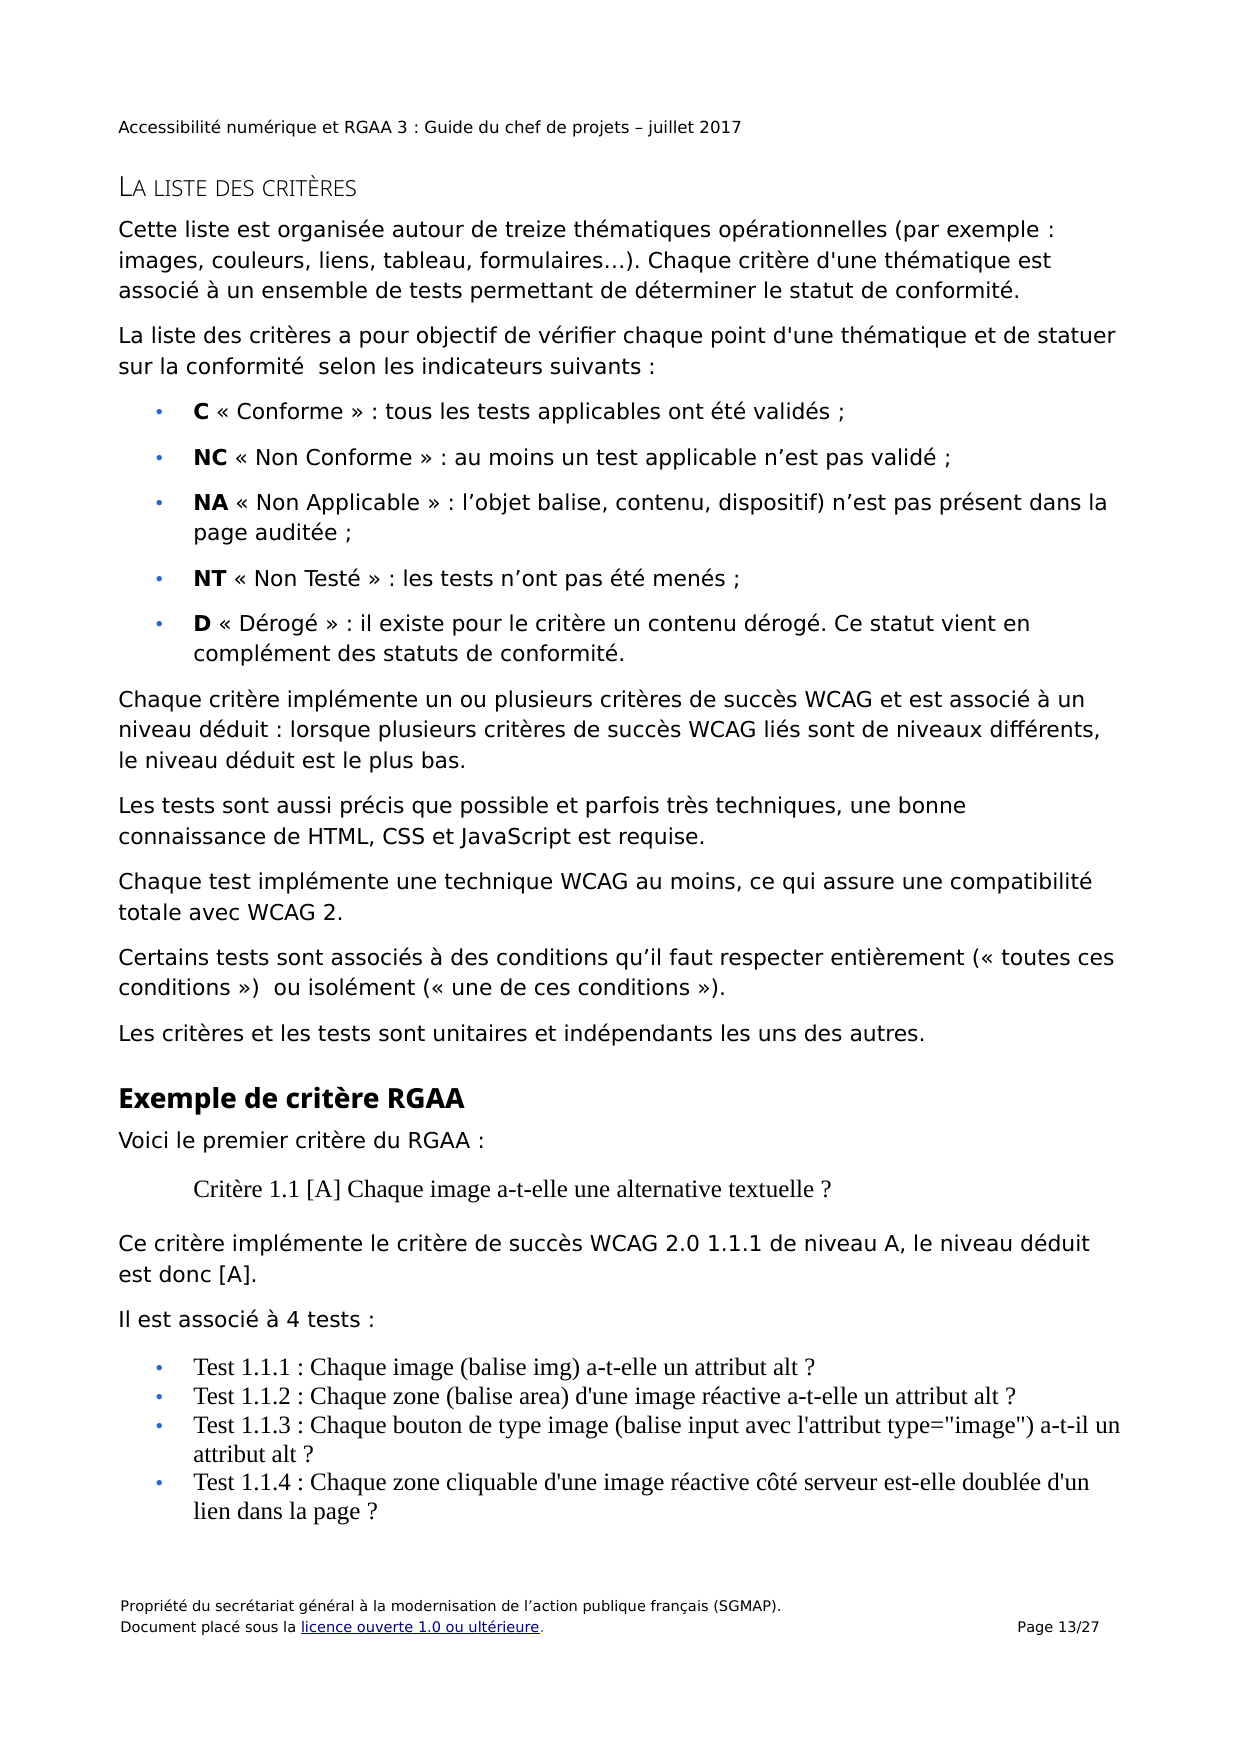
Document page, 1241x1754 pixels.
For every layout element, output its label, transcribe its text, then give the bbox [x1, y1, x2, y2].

list NT « Non Testé » : les tests n’ont pas été menés ; [156, 566, 1122, 591]
subtitle La liste des critères [118, 167, 1122, 205]
text Les critères et les tests sont unitaires et indépendants les uns des autres. [118, 1021, 1122, 1046]
text La liste des critères a pour objectif de vérifier chaque point d'une thématique et de statuer sur la conformité selon les indicateurs suivants : [118, 324, 1122, 380]
text Critère 1.1 [A] Chaque image a-t-elle une alternative textuelle ? [193, 1174, 1122, 1203]
text Ce critère implémente le critère de succès WCAG 2.0 1.1.1 de niveau A, le niveau déduit est donc [A]. [118, 1231, 1122, 1287]
text Les tests sont aussi précis que possible et parfois très techniques, une bonne connaissance de HTML, CSS et JavaScript est requise. [118, 793, 1122, 849]
list C « Conforme » : tous les tests applicables ont été validés ; [156, 399, 1122, 425]
text Chaque test implémente une technique WCAG au moins, ce qui assure une compatibilité totale avec WCAG 2. [118, 869, 1122, 925]
list Test 1.1.1 : Chaque image (balise img) a-t-elle un attribut alt ? [156, 1352, 1122, 1381]
text Chaque critère implémente un ou plusieurs critères de succès WCAG et est associé à un niveau déduit : lorsque plusieurs critères de succès WCAG liés sont de niveaux différents, le niveau déduit est le plus bas. [118, 687, 1122, 773]
text Il est associé à 4 tests : [118, 1307, 1122, 1333]
list NC « Non Conforme » : au moins un test applicable n’est pas validé ; [156, 445, 1122, 470]
text Voici le premier critère du RGAA : [118, 1129, 1122, 1154]
text Certains tests sont associés à des conditions qu’il faut respecter entièrement (« toutes ces conditions ») ou isolément (« une de ces conditions »). [118, 945, 1122, 1001]
list Test 1.1.2 : Chaque zone (balise area) d'une image réactive a-t-elle un attribut alt ? [156, 1381, 1122, 1410]
list NA « Non Applicable » : l’objet balise, contenu, dispositif) n’est pas présent dans la page auditée ; [156, 490, 1122, 546]
list D « Dérogé » : il existe pour le critère un contenu dérogé. Ce statut vient en complément des statuts de conformité. [156, 611, 1122, 667]
text Cette liste est organisée autour de treize thématiques opérationnelles (par exemple : images, couleurs, liens, tableau, formulaires…). Chaque critère d'une thématique est associé à un ensemble de tests permettant de déterminer le statut de conformité. [118, 217, 1122, 304]
list Test 1.1.4 : Chaque zone cliquable d'une image réactive côté serveur est-elle doublée d'un lien dans la page ? [156, 1467, 1122, 1525]
subtitle Exemple de critère RGAA [118, 1078, 1122, 1116]
list Test 1.1.3 : Chaque bouton de type image (balise input avec l'attribut type="image") a-t-il un attribut alt ? [156, 1410, 1122, 1467]
